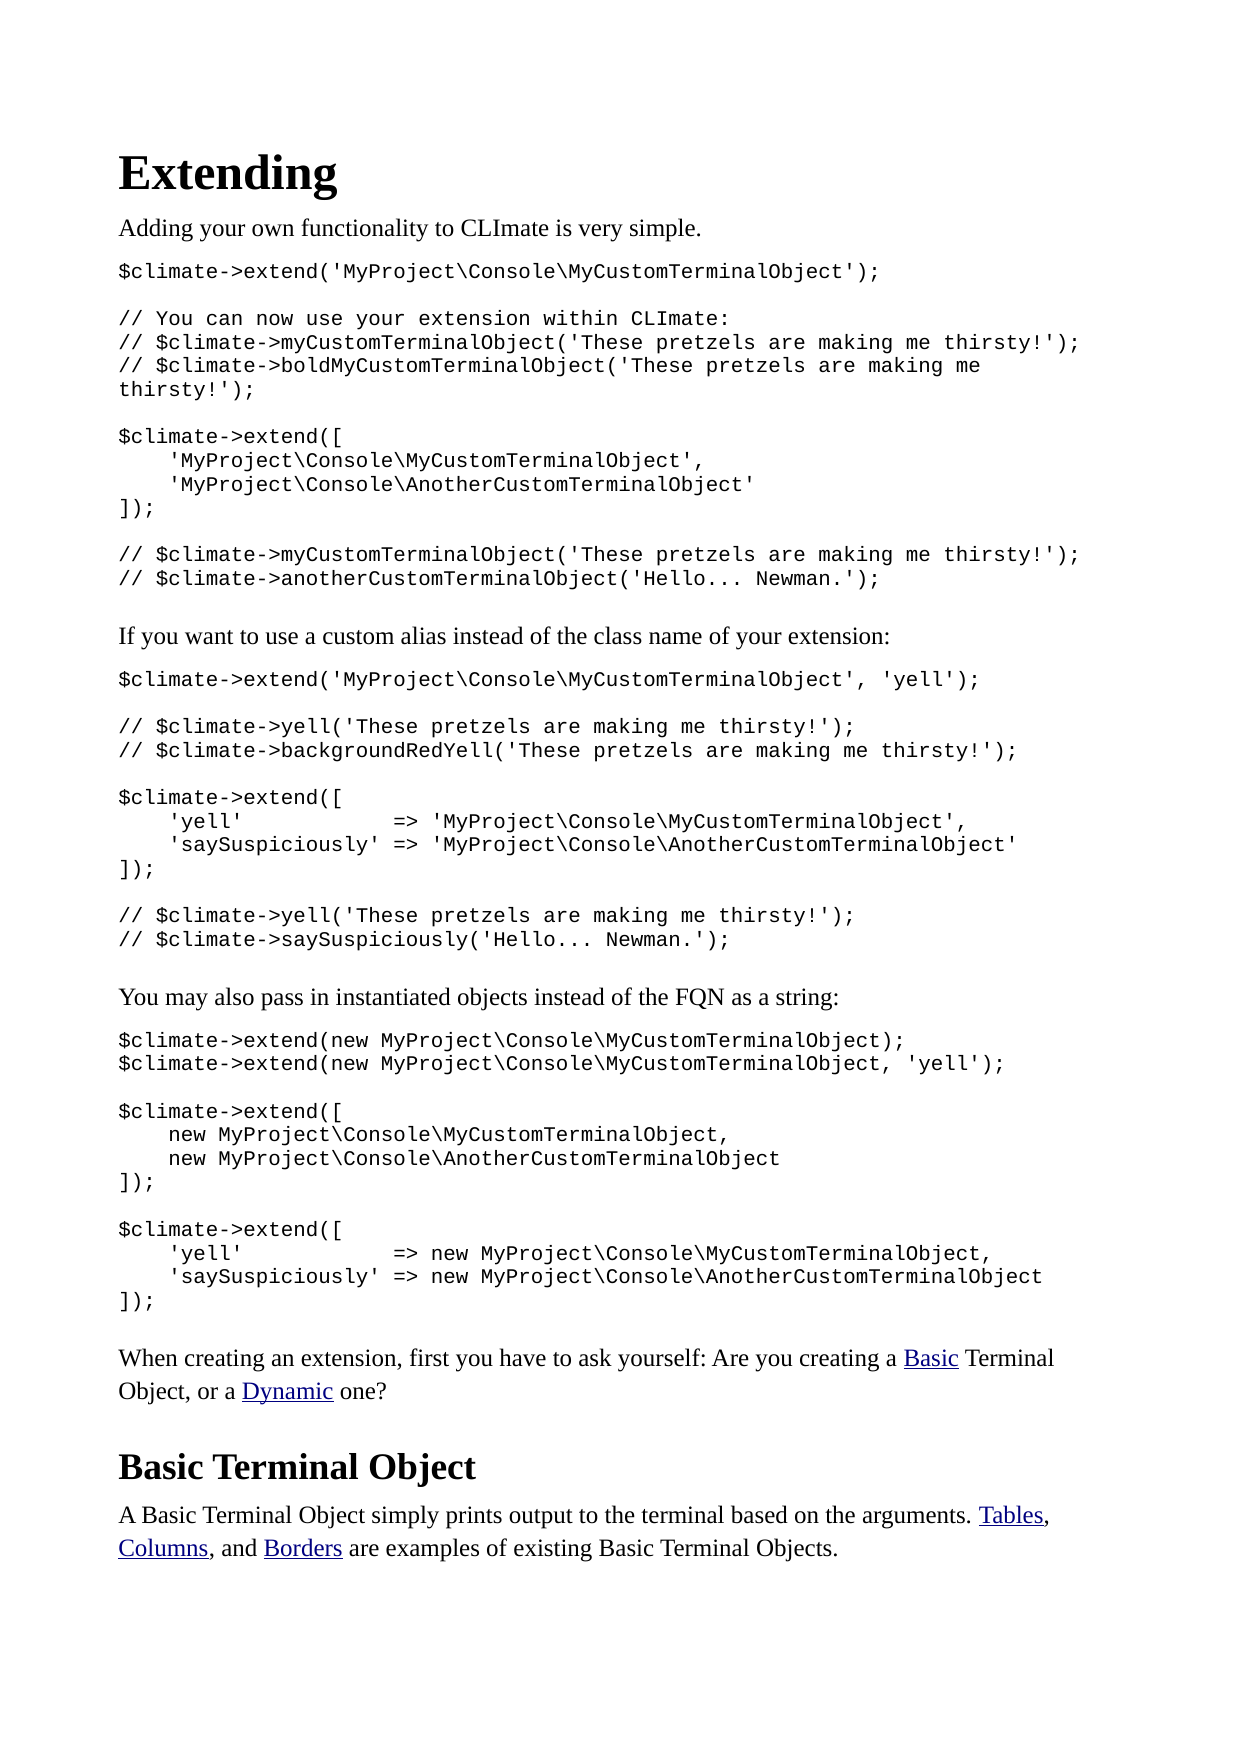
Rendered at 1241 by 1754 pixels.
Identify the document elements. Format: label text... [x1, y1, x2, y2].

text new MyProject\Console\AnotherCustomTerminalObject [118, 1148, 1122, 1172]
text 'saySuspiciously' => 'MyProject\Console\AnotherCustomTerminalObject' [118, 834, 1122, 858]
text 'saySuspiciously' => new MyProject\Console\AnotherCustomTerminalObject [118, 1266, 1122, 1290]
text $climate->extend([ [118, 426, 1122, 450]
subtitle Basic Terminal Object [118, 1444, 1122, 1487]
text ]); [118, 858, 1122, 882]
text // $climate->anotherCustomTerminalObject('Hello... Newman.'); [118, 568, 1122, 592]
text $climate->extend([ [118, 1219, 1122, 1242]
text $climate->extend('MyProject\Console\MyCustomTerminalObject'); [118, 261, 1122, 284]
text Adding your own functionality to CLImate is very simple. [118, 213, 1122, 242]
text // $climate->yell('These pretzels are making me thirsty!'); [118, 905, 1122, 929]
text new MyProject\Console\MyCustomTerminalObject, [118, 1124, 1122, 1148]
text If you want to use a custom alias instead of the class name of your extension: [118, 621, 1122, 650]
text $climate->extend(new MyProject\Console\MyCustomTerminalObject); [118, 1030, 1122, 1053]
text 'yell' => 'MyProject\Console\MyCustomTerminalObject', [118, 811, 1122, 834]
text // $climate->backgroundRedYell('These pretzels are making me thirsty!'); [118, 740, 1122, 763]
text // $climate->yell('These pretzels are making me thirsty!'); [118, 716, 1122, 740]
text $climate->extend([ [118, 787, 1122, 811]
text 'MyProject\Console\AnotherCustomTerminalObject' [118, 473, 1122, 497]
text $climate->extend([ [118, 1101, 1122, 1124]
text ]); [118, 1290, 1122, 1313]
text $climate->extend(new MyProject\Console\MyCustomTerminalObject, 'yell'); [118, 1053, 1122, 1077]
text 'yell' => new MyProject\Console\MyCustomTerminalObject, [118, 1242, 1122, 1266]
text // $climate->myCustomTerminalObject('These pretzels are making me thirsty!'); [118, 332, 1122, 355]
text A Basic Terminal Object simply prints output to the terminal based on the arguments. Tables, Columns, and Borders are examples of existing Basic Terminal Objects. [118, 1500, 1122, 1562]
text // $climate->saySuspiciously('Hello... Newman.'); [118, 929, 1122, 953]
subtitle Extending [118, 143, 1122, 201]
text You may also pass in instantiated objects instead of the FQN as a string: [118, 982, 1122, 1011]
text // $climate->myCustomTerminalObject('These pretzels are making me thirsty!'); [118, 544, 1122, 568]
text ]); [118, 1172, 1122, 1195]
text // You can now use your extension within CLImate: [118, 308, 1122, 332]
text When creating an extension, first you have to ask yourself: Are you creating a Basic Terminal Object, or a Dynamic one? [118, 1343, 1122, 1405]
text $climate->extend('MyProject\Console\MyCustomTerminalObject', 'yell'); [118, 669, 1122, 692]
text // $climate->boldMyCustomTerminalObject('These pretzels are making me thirsty!'); [118, 355, 1122, 403]
text 'MyProject\Console\MyCustomTerminalObject', [118, 450, 1122, 473]
text ]); [118, 497, 1122, 521]
